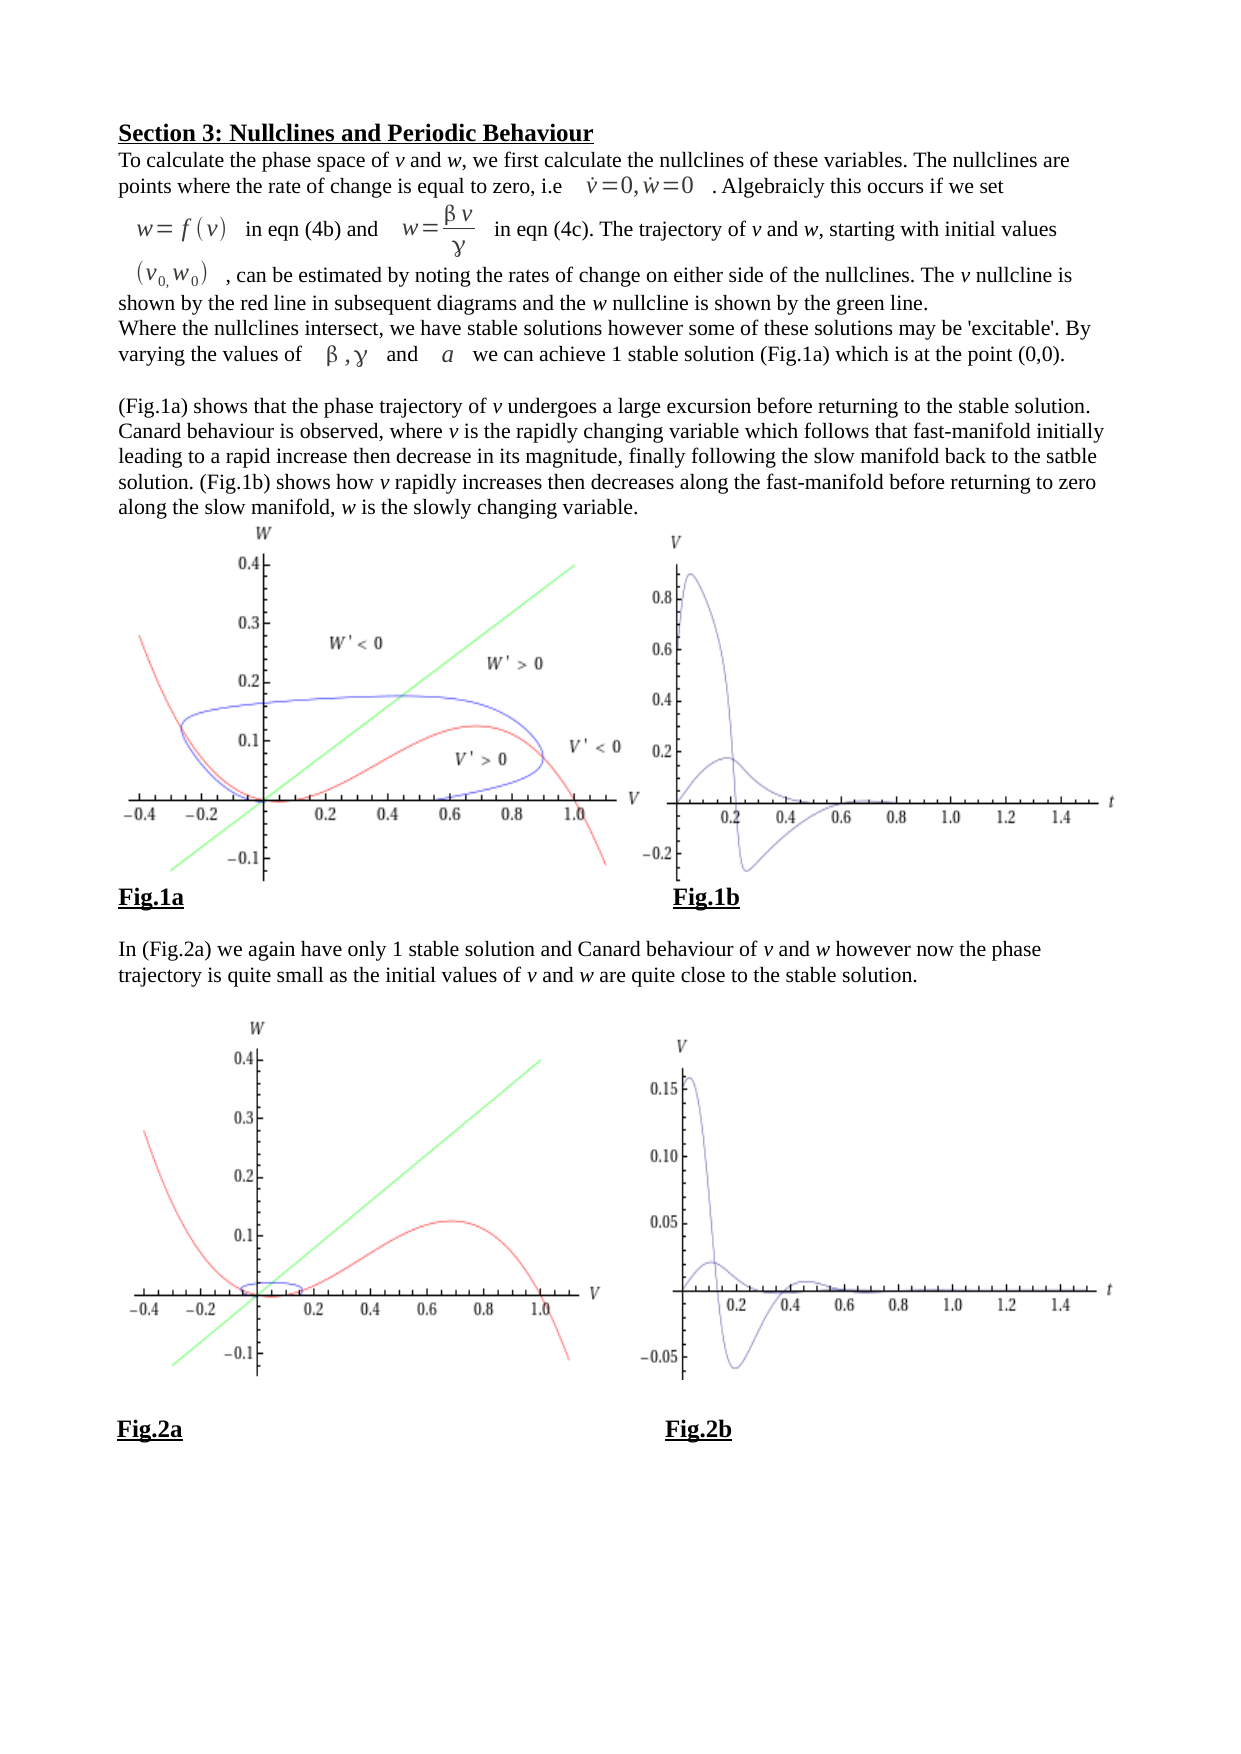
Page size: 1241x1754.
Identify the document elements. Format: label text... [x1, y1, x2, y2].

text (Fig.1a) shows that the phase trajectory of v undergoes a large excursion before returning to the stable solution. Canard behaviour is observed, where v is the rapidly changing variable which follows that fast-manifold initially leading to a rapid increase then decrease in its magnitude, finally following the slow manifold back to the satble solution. (Fig.1b) shows how v rapidly increases then decreases along the fast-manifold before returning to zero along the slow manifold, w is the slowly changing variable. [118, 393, 1124, 519]
picture [123, 524, 1116, 883]
text To calculate the phase space of v and w, we first calculate the nullclines of these variables. The nullclines are points where the rate of change is equal to zero, i.e . Algebraicly this occurs if we set in eqn (4b) and in eqn (4c). The trajectory of v and w, starting with initial values , can be estimated by noting the rates of change on either side of the nullclines. The v nullcline is shown by the red line in subsequent diagrams and the w nullcline is shown by the green line. [118, 147, 1124, 315]
text Fig.2a Fig.2b [117, 1414, 1124, 1443]
picture [129, 1019, 603, 1378]
text In (Fig.2a) we again have only 1 stable solution and Canard behaviour of v and w however now the phase trajectory is quite small as the initial values of v and w are quite close to the stable solution. [118, 936, 1124, 987]
text Fig.1a Fig.1b [118, 519, 1124, 911]
picture [640, 1037, 1114, 1380]
text Section 3: Nullclines and Periodic Behaviour [118, 118, 1124, 147]
text Where the nullclines intersect, we have stable solutions however some of these solutions may be 'excitable'. By varying the values of and we can achieve 1 stable solution (Fig.1a) which is at the point (0,0). [118, 315, 1124, 368]
